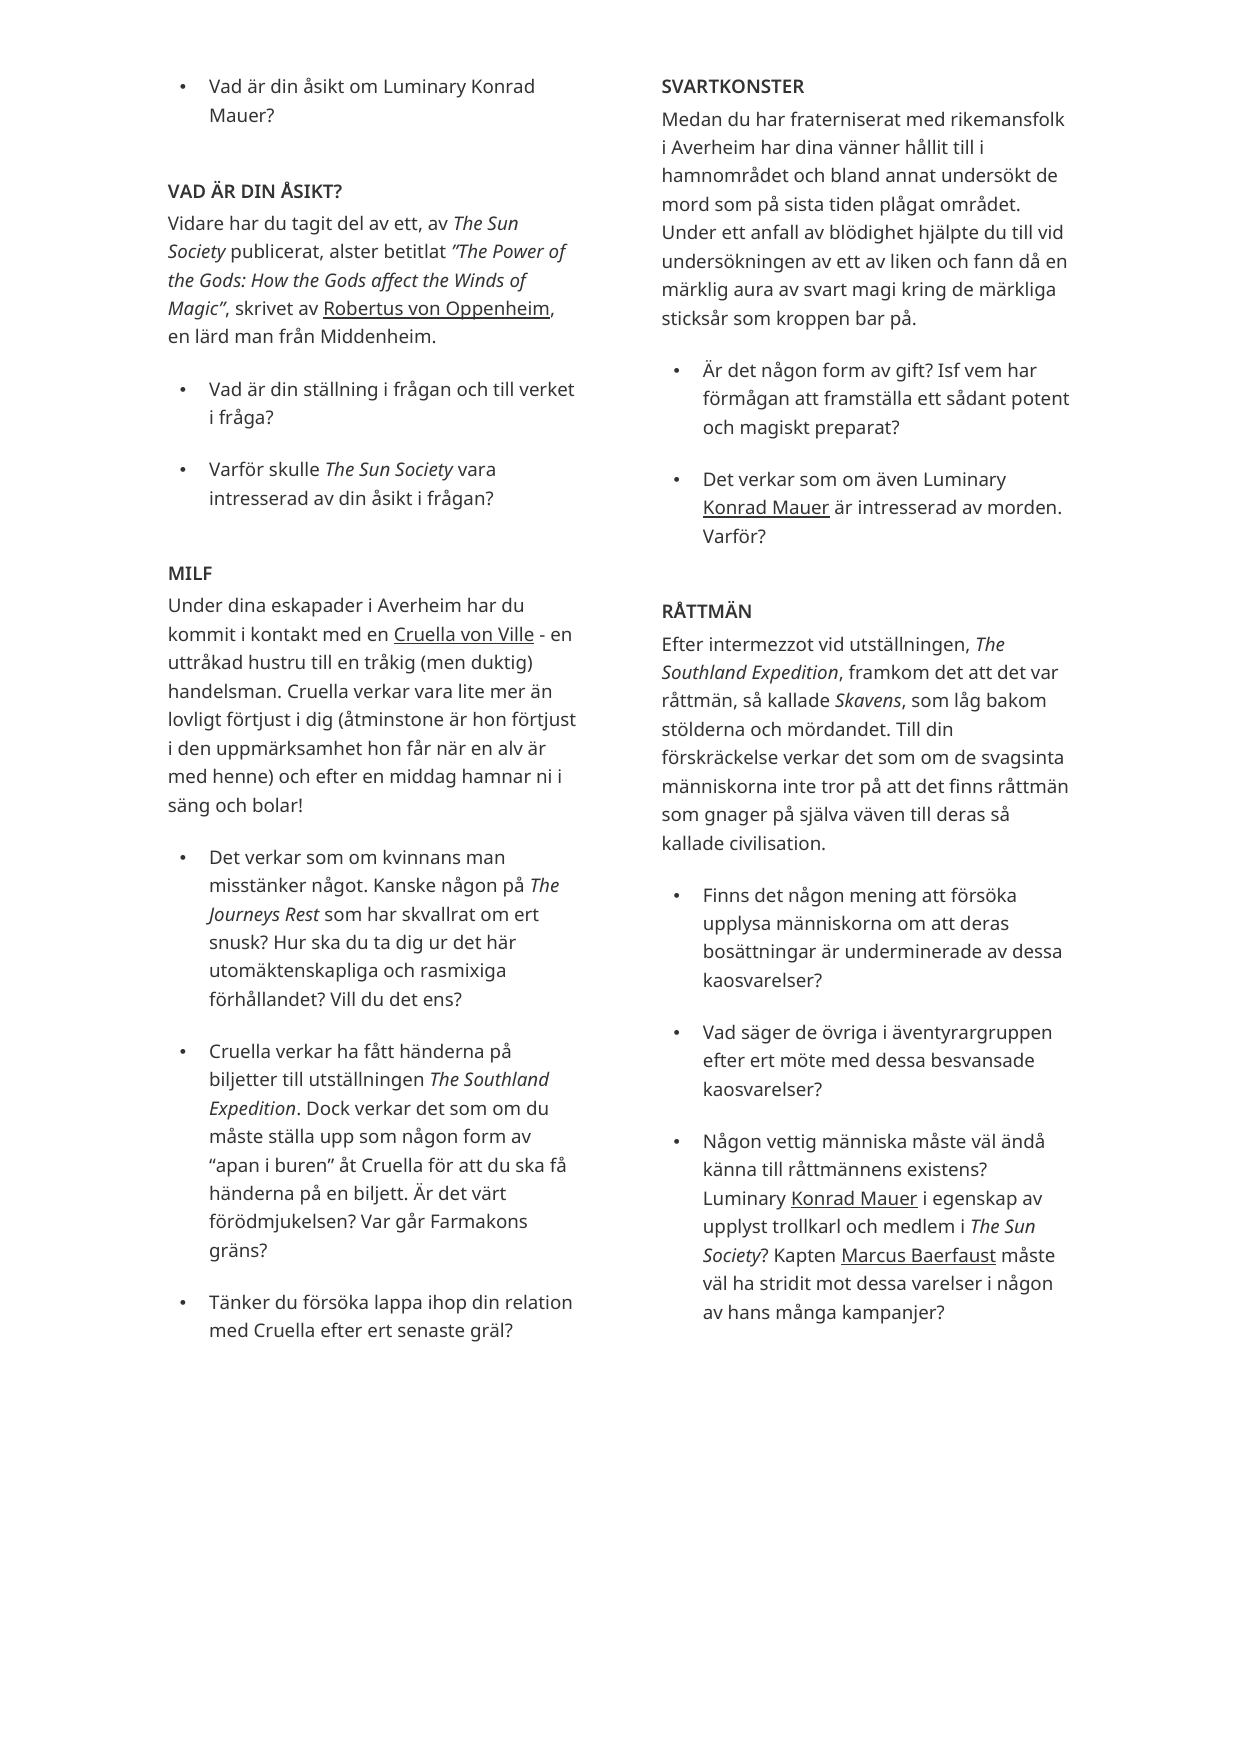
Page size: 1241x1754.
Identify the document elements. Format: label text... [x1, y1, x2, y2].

list Det verkar som om kvinnans man misstänker något. Kanske någon på The Journeys Rest som har skvallrat om ert snusk? Hur ska du ta dig ur det här utomäktenskapliga och rasmixiga förhållandet? Vill du det ens? [179, 844, 579, 1012]
list Tänker du försöka lappa ihop din relation med Cruella efter ert senaste gräl? [179, 1289, 579, 1343]
text Efter intermezzot vid utställningen, The Southland Expedition, framkom det att det var råttmän, så kallade Skavens, som låg bakom stölderna och mördandet. Till din förskräckelse verkar det som om de svagsinta människorna inte tror på att det finns råttmän som gnager på själva väven till deras så kallade civilisation. [661, 631, 1072, 855]
subtitle Vad är din åsikt? [168, 178, 579, 203]
subtitle Svartkonster [661, 74, 1072, 99]
list Någon vettig människa måste väl ändå känna till råttmännens existens? Luminary Konrad Mauer i egenskap av upplyst trollkarl och medlem i The Sun Society? Kapten Marcus Baerfaust måste väl ha stridit mot dessa varelser i någon av hans många kampanjer? [673, 1128, 1072, 1324]
text Medan du har fraterniserat med rikemansfolk i Averheim har dina vänner hållit till i hamnområdet och bland annat undersökt de mord som på sista tiden plågat området. Under ett anfall av blödighet hjälpte du till vid undersökningen av ett av liken och fann då en märklig aura av svart magi kring de märkliga sticksår som kroppen bar på. [661, 106, 1072, 331]
subtitle MILF [168, 561, 579, 586]
list Varför skulle The Sun Society vara intresserad av din åsikt i frågan? [179, 456, 579, 510]
text Under dina eskapader i Averheim har du kommit i kontakt med en Cruella von Ville - en uttråkad hustru till en tråkig (men duktig) handelsman. Cruella verkar vara lite mer än lovligt förtjust i dig (åtminstone är hon förtjust i den uppmärksamhet hon får när en alv är med henne) och efter en middag hamnar ni i säng och bolar! [168, 593, 579, 817]
list Cruella verkar ha fått händerna på biljetter till utställningen The Southland Expedition. Dock verkar det som om du måste ställa upp som någon form av “apan i buren” åt Cruella för att du ska få händerna på en biljett. Är det värt förödmjukelsen? Var går Farmakons gräns? [179, 1038, 579, 1263]
subtitle Råttmän [661, 599, 1072, 624]
list Vad säger de övriga i äventyrargruppen efter ert möte med dessa besvansade kaosvarelser? [673, 1019, 1072, 1102]
list Är det någon form av gift? Isf vem har förmågan att framställa ett sådant potent och magiskt preparat? [673, 357, 1072, 439]
list Finns det någon mening att försöka upplysa människorna om att deras bosättningar är underminerade av dessa kaosvarelser? [673, 882, 1072, 993]
list Vad är din åsikt om Luminary Konrad Mauer? [179, 74, 579, 128]
list Vad är din ställning i frågan och till verket i fråga? [179, 376, 579, 430]
list Det verkar som om även Luminary Konrad Mauer är intresserad av morden. Varför? [673, 466, 1072, 548]
text Vidare har du tagit del av ett, av The Sun Society publicerat, alster betitlat ”The Power of the Gods: How the Gods affect the Winds of Magic”, skrivet av Robertus von Oppenheim, en lärd man från Middenheim. [168, 210, 579, 349]
